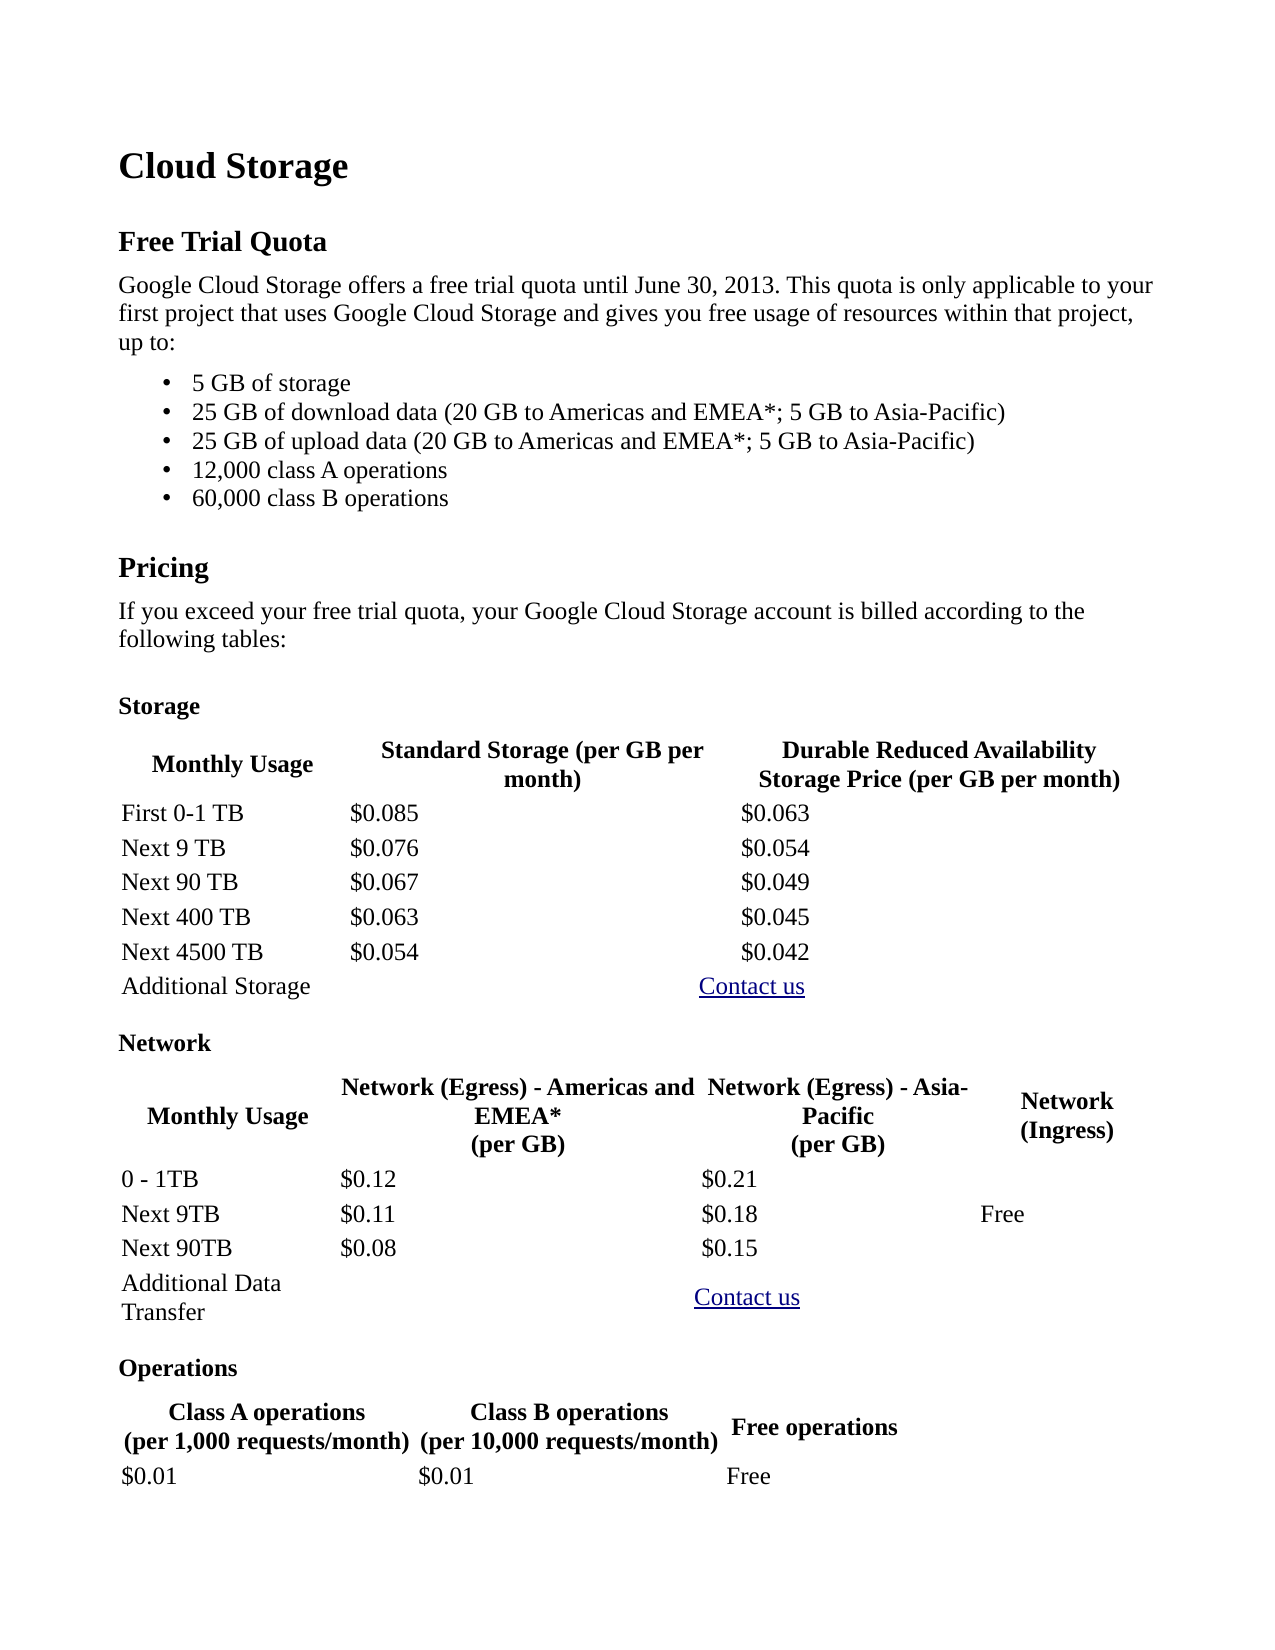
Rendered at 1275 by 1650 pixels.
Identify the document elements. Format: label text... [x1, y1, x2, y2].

table_cell Next 9TB [118, 1196, 337, 1230]
subtitle Cloud Storage [118, 143, 1157, 186]
table_cell $0.063 [738, 795, 1141, 830]
list 60,000 class B operations [162, 483, 1157, 512]
table_cell Additional Data Transfer [118, 1265, 337, 1328]
table_cell $0.045 [738, 899, 1141, 934]
subtitle Operations [118, 1353, 1157, 1382]
table_cell Next 4500 TB [118, 934, 347, 968]
table_cell 0 - 1TB [118, 1161, 337, 1196]
table_cell $0.12 [337, 1161, 698, 1196]
table_cell Free [977, 1161, 1157, 1265]
table_cell $0.063 [347, 899, 738, 934]
table_cell $0.11 [337, 1196, 698, 1230]
table_cell $0.042 [738, 934, 1141, 968]
table_cell Next 90 TB [118, 865, 347, 899]
list 12,000 class A operations [162, 455, 1157, 483]
subtitle Pricing [118, 550, 1157, 583]
table_header Class B operations (per 10,000 requests/month) [415, 1395, 723, 1458]
table_cell Next 90TB [118, 1230, 337, 1265]
table_cell First 0-1 TB [118, 795, 347, 830]
table_cell [1141, 830, 1157, 864]
table_cell [1141, 934, 1157, 968]
table_header Class A operations (per 1,000 requests/month) [118, 1395, 415, 1458]
table_cell [1141, 865, 1157, 899]
table_cell Free [723, 1458, 906, 1492]
table_header Monthly Usage [118, 732, 347, 795]
table_cell Next 9 TB [118, 830, 347, 864]
list 25 GB of upload data (20 GB to Americas and EMEA*; 5 GB to Asia-Pacific) [162, 426, 1157, 455]
table_cell Contact us [337, 1265, 1157, 1328]
table_cell Contact us [347, 968, 1157, 1003]
list 25 GB of download data (20 GB to Americas and EMEA*; 5 GB to Asia-Pacific) [162, 397, 1157, 426]
table_cell $0.054 [347, 934, 738, 968]
table_cell $0.067 [347, 865, 738, 899]
table_header [1141, 732, 1157, 795]
list 5 GB of storage [162, 368, 1157, 397]
table_cell $0.085 [347, 795, 738, 830]
table_header Free operations [723, 1395, 906, 1458]
table_header Network (Egress) - Americas and EMEA* (per GB) [337, 1069, 698, 1161]
table_cell $0.18 [699, 1196, 977, 1230]
table_cell $0.049 [738, 865, 1141, 899]
subtitle Network [118, 1028, 1157, 1057]
subtitle Free Trial Quota [118, 224, 1157, 257]
table_cell $0.08 [337, 1230, 698, 1265]
table_header Durable Reduced Availability Storage Price (per GB per month) [738, 732, 1141, 795]
table_cell $0.054 [738, 830, 1141, 864]
table_cell [1141, 795, 1157, 830]
table_cell $0.076 [347, 830, 738, 864]
table_cell Additional Storage [118, 968, 347, 1003]
table_cell $0.15 [699, 1230, 977, 1265]
table_cell $0.21 [699, 1161, 977, 1196]
table_header Standard Storage (per GB per month) [347, 732, 738, 795]
subtitle Storage [118, 691, 1157, 719]
text Google Cloud Storage offers a free trial quota until June 30, 2013. This quota is only applicable to your first project that uses Google Cloud Storage and gives you free usage of resources within that project, up to: [118, 270, 1157, 356]
table_header Network (Ingress) [977, 1069, 1157, 1161]
text If you exceed your free trial quota, your Google Cloud Storage account is billed according to the following tables: [118, 596, 1157, 653]
table_cell [1141, 899, 1157, 934]
table_cell Next 400 TB [118, 899, 347, 934]
table_header Network (Egress) - Asia-Pacific (per GB) [699, 1069, 977, 1161]
table_cell $0.01 [118, 1458, 415, 1492]
table_header Monthly Usage [118, 1069, 337, 1161]
table_cell $0.01 [415, 1458, 723, 1492]
